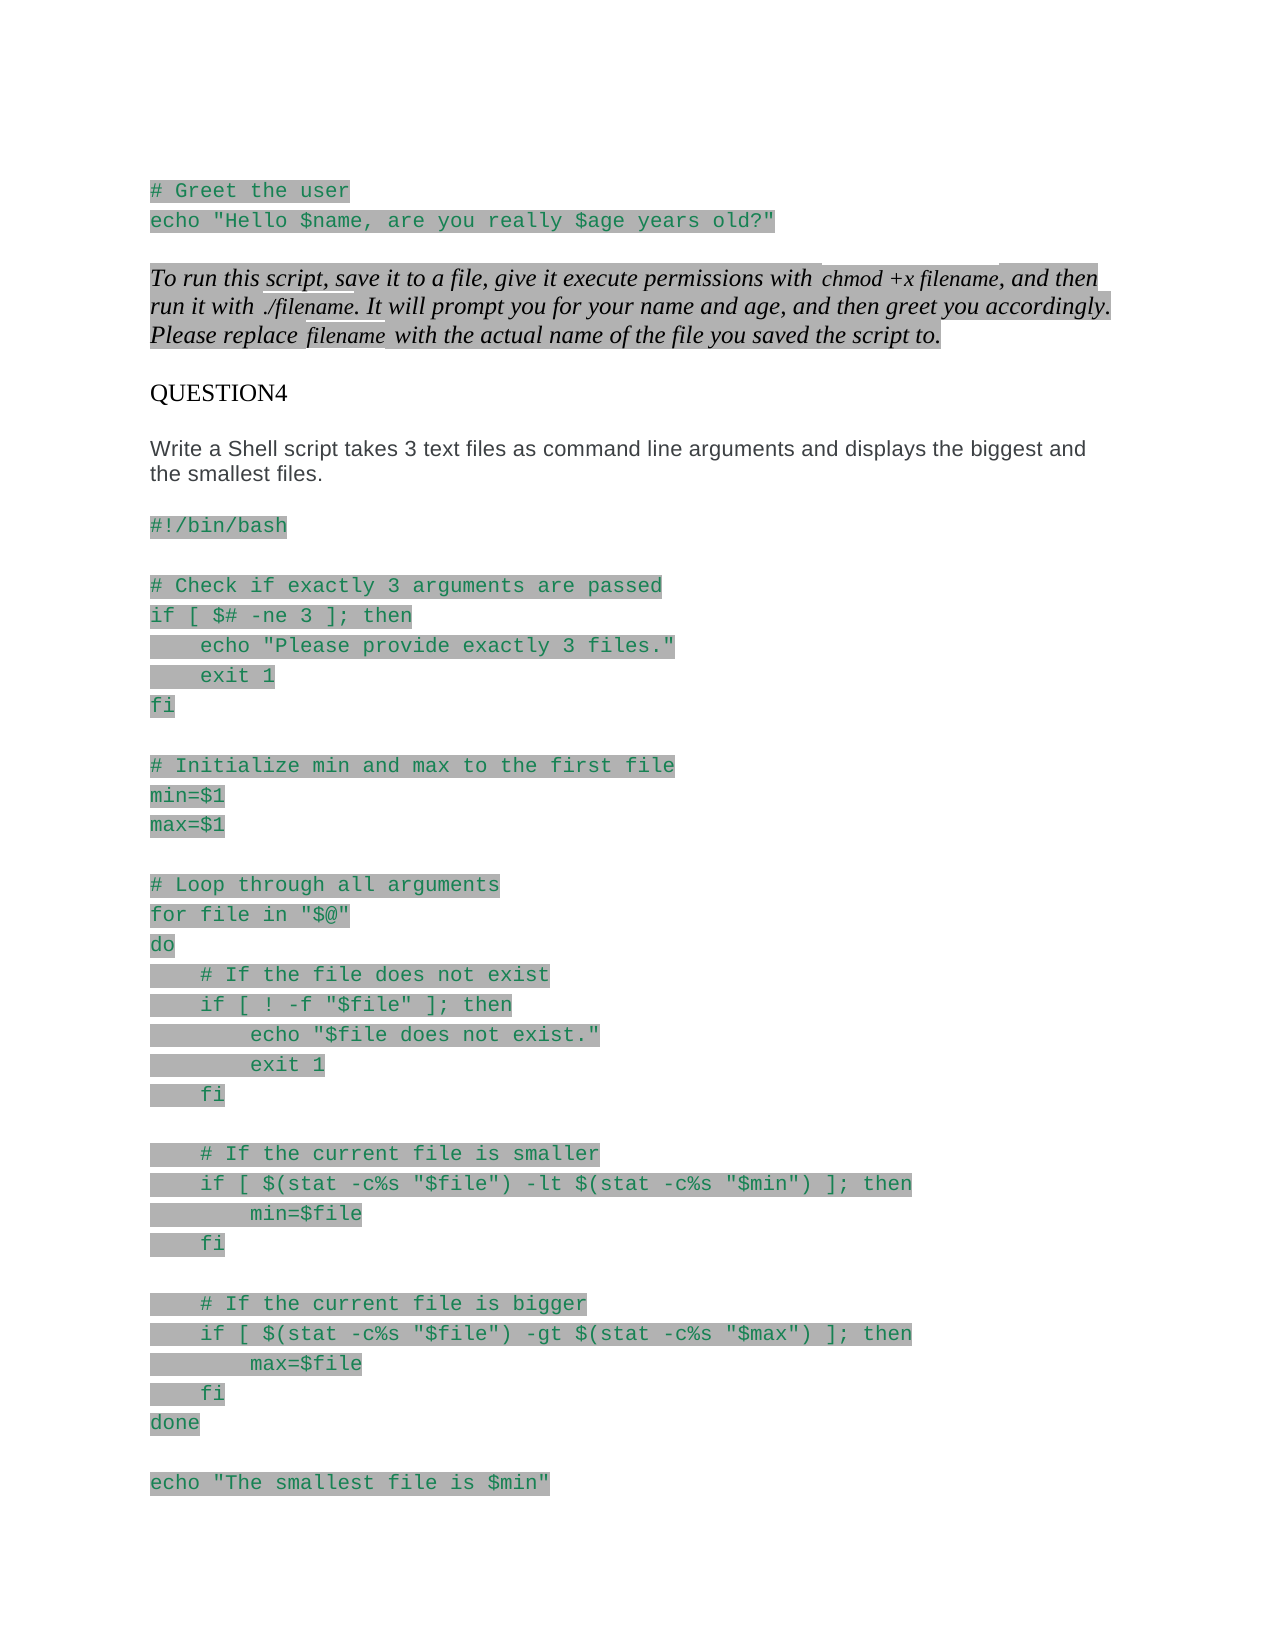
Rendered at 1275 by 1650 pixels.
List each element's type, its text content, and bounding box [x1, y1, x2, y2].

text QUESTION4 [150, 378, 1125, 407]
text To run this script, save it to a file, give it execute permissions with chmod +x filename, and then run it with ./filename. It will prompt you for your name and age, and then greet you accordingly. Please replace filename with the actual name of the file you saved the script to. [150, 263, 1125, 349]
text echo "Please provide exactly 3 files." [150, 635, 1125, 659]
text Write a Shell script takes 3 text files as command line arguments and displays the biggest and the smallest files. [150, 436, 1125, 486]
text min=$1 [150, 784, 1125, 808]
text echo "The smallest file is $min" [150, 1472, 1125, 1496]
text # Greet the user [150, 180, 1125, 203]
text min=$file [150, 1203, 1125, 1227]
text fi [150, 1083, 1125, 1107]
text if [ ! -f "$file" ]; then [150, 994, 1125, 1017]
text if [ $(stat -c%s "$file") -lt $(stat -c%s "$min") ]; then [150, 1173, 1125, 1197]
text for file in "$@" [150, 904, 1125, 928]
text exit 1 [150, 665, 1125, 689]
text done [150, 1412, 1125, 1436]
text max=$1 [150, 814, 1125, 838]
text exit 1 [150, 1054, 1125, 1077]
text fi [150, 1233, 1125, 1257]
text do [150, 934, 1125, 958]
text # If the current file is smaller [150, 1143, 1125, 1167]
text if [ $# -ne 3 ]; then [150, 605, 1125, 629]
text # Loop through all arguments [150, 874, 1125, 898]
text echo "$file does not exist." [150, 1024, 1125, 1047]
text max=$file [150, 1353, 1125, 1376]
text # If the file does not exist [150, 964, 1125, 988]
text if [ $(stat -c%s "$file") -gt $(stat -c%s "$max") ]; then [150, 1323, 1125, 1346]
text fi [150, 695, 1125, 718]
text # If the current file is bigger [150, 1293, 1125, 1316]
text fi [150, 1382, 1125, 1406]
text #!/bin/bash [150, 516, 1125, 539]
text echo "Hello $name, are you really $age years old?" [150, 210, 1125, 233]
text # Initialize min and max to the first file [150, 755, 1125, 778]
text # Check if exactly 3 arguments are passed [150, 575, 1125, 599]
